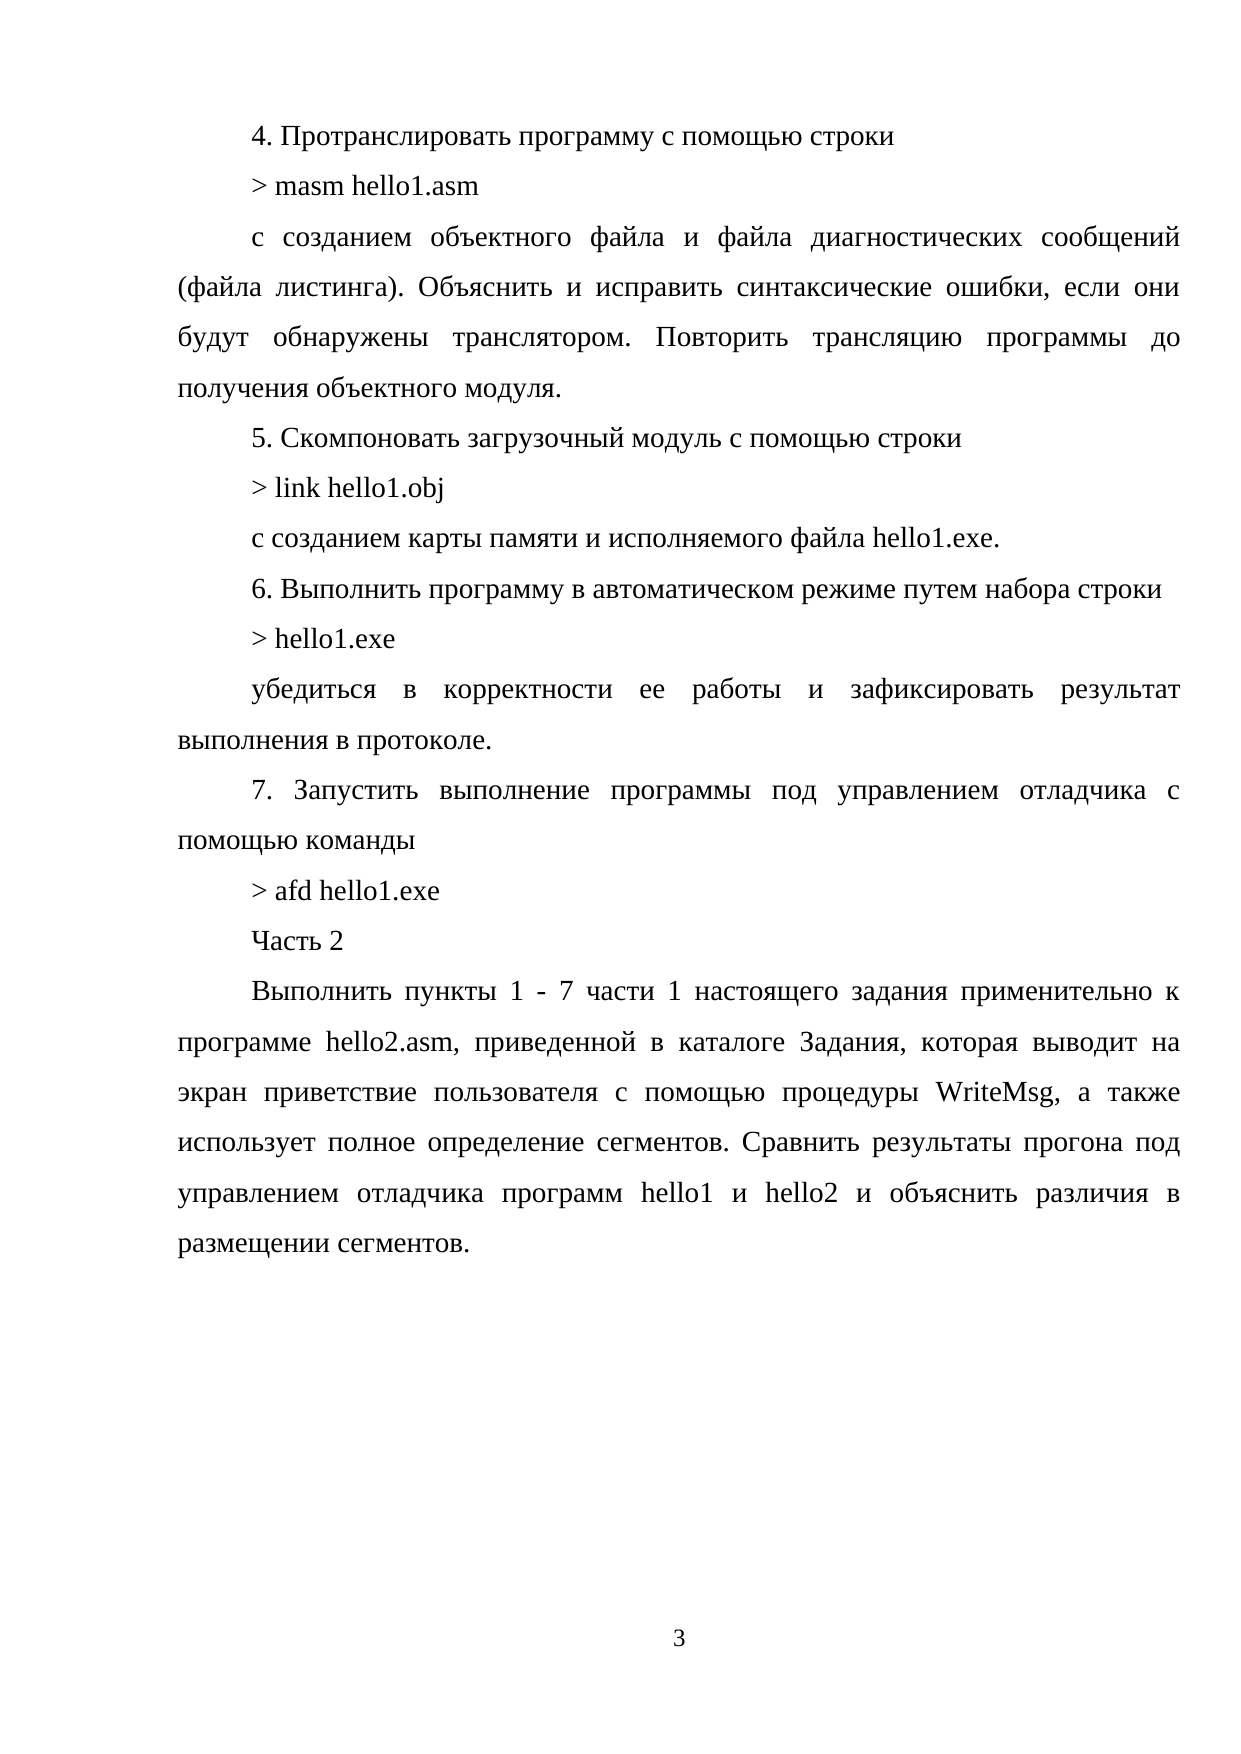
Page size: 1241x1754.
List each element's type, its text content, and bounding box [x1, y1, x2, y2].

text 7. Запустить выполнение программы под управлением отладчика с помощью команды [177, 772, 1181, 856]
text > link hello1.obj [177, 470, 1181, 504]
text 6. Выполнить программу в автоматическом режиме путем набора строки [177, 571, 1181, 604]
text c созданием объектного файла и файла диагностических сообщений (файла листинга). Объяснить и исправить синтаксические ошибки, если они будут обнаружены транслятором. Повторить трансляцию программы до получения объектного модуля. [177, 219, 1181, 403]
text > masm hello1.asm [177, 168, 1181, 202]
text > afd hello1.exe [177, 873, 1181, 906]
text с созданием карты памяти и исполняемого файла hello1.exe. [177, 521, 1181, 554]
text Часть 2 [177, 923, 1181, 957]
text 5. Скомпоновать загрузочный модуль с помощью строки [177, 420, 1181, 453]
text убедиться в корректности ее работы и зафиксировать результат выполнения в протоколе. [177, 672, 1181, 755]
text 4. Протранслировать программу с помощью строки [177, 118, 1181, 152]
text > hello1.exe [177, 621, 1181, 655]
text Выполнить пункты 1 - 7 части 1 настоящего задания применительно к программе hello2.asm, приведенной в каталоге Задания, которая выводит на экран приветствие пользователя с помощью процедуры WriteMsg, а также использует полное определение сегментов. Сравнить результаты прогона под управлением отладчика программ hello1 и hello2 и объяснить различия в размещении сегментов. [177, 973, 1181, 1258]
